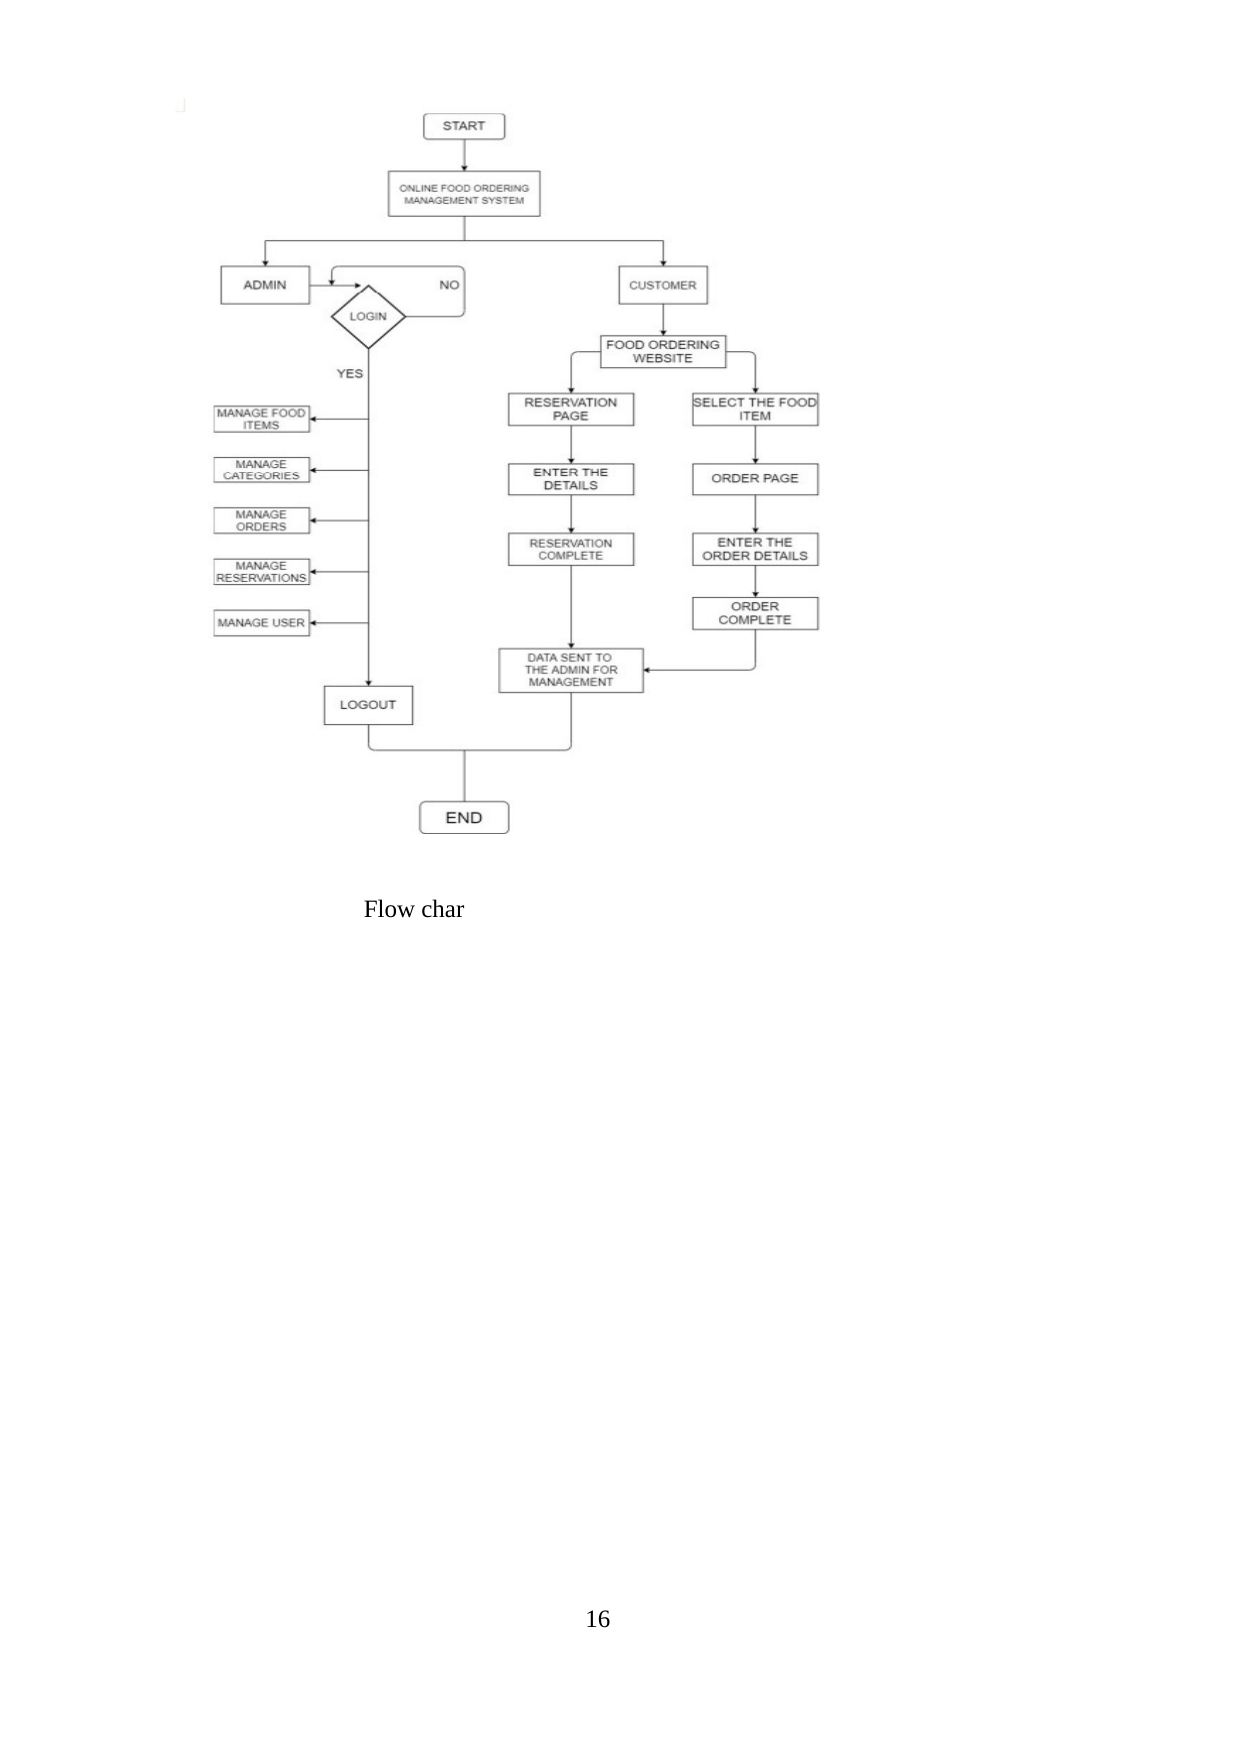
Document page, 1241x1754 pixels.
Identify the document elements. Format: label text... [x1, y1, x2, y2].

subtitle Flow char [151, 890, 1052, 923]
